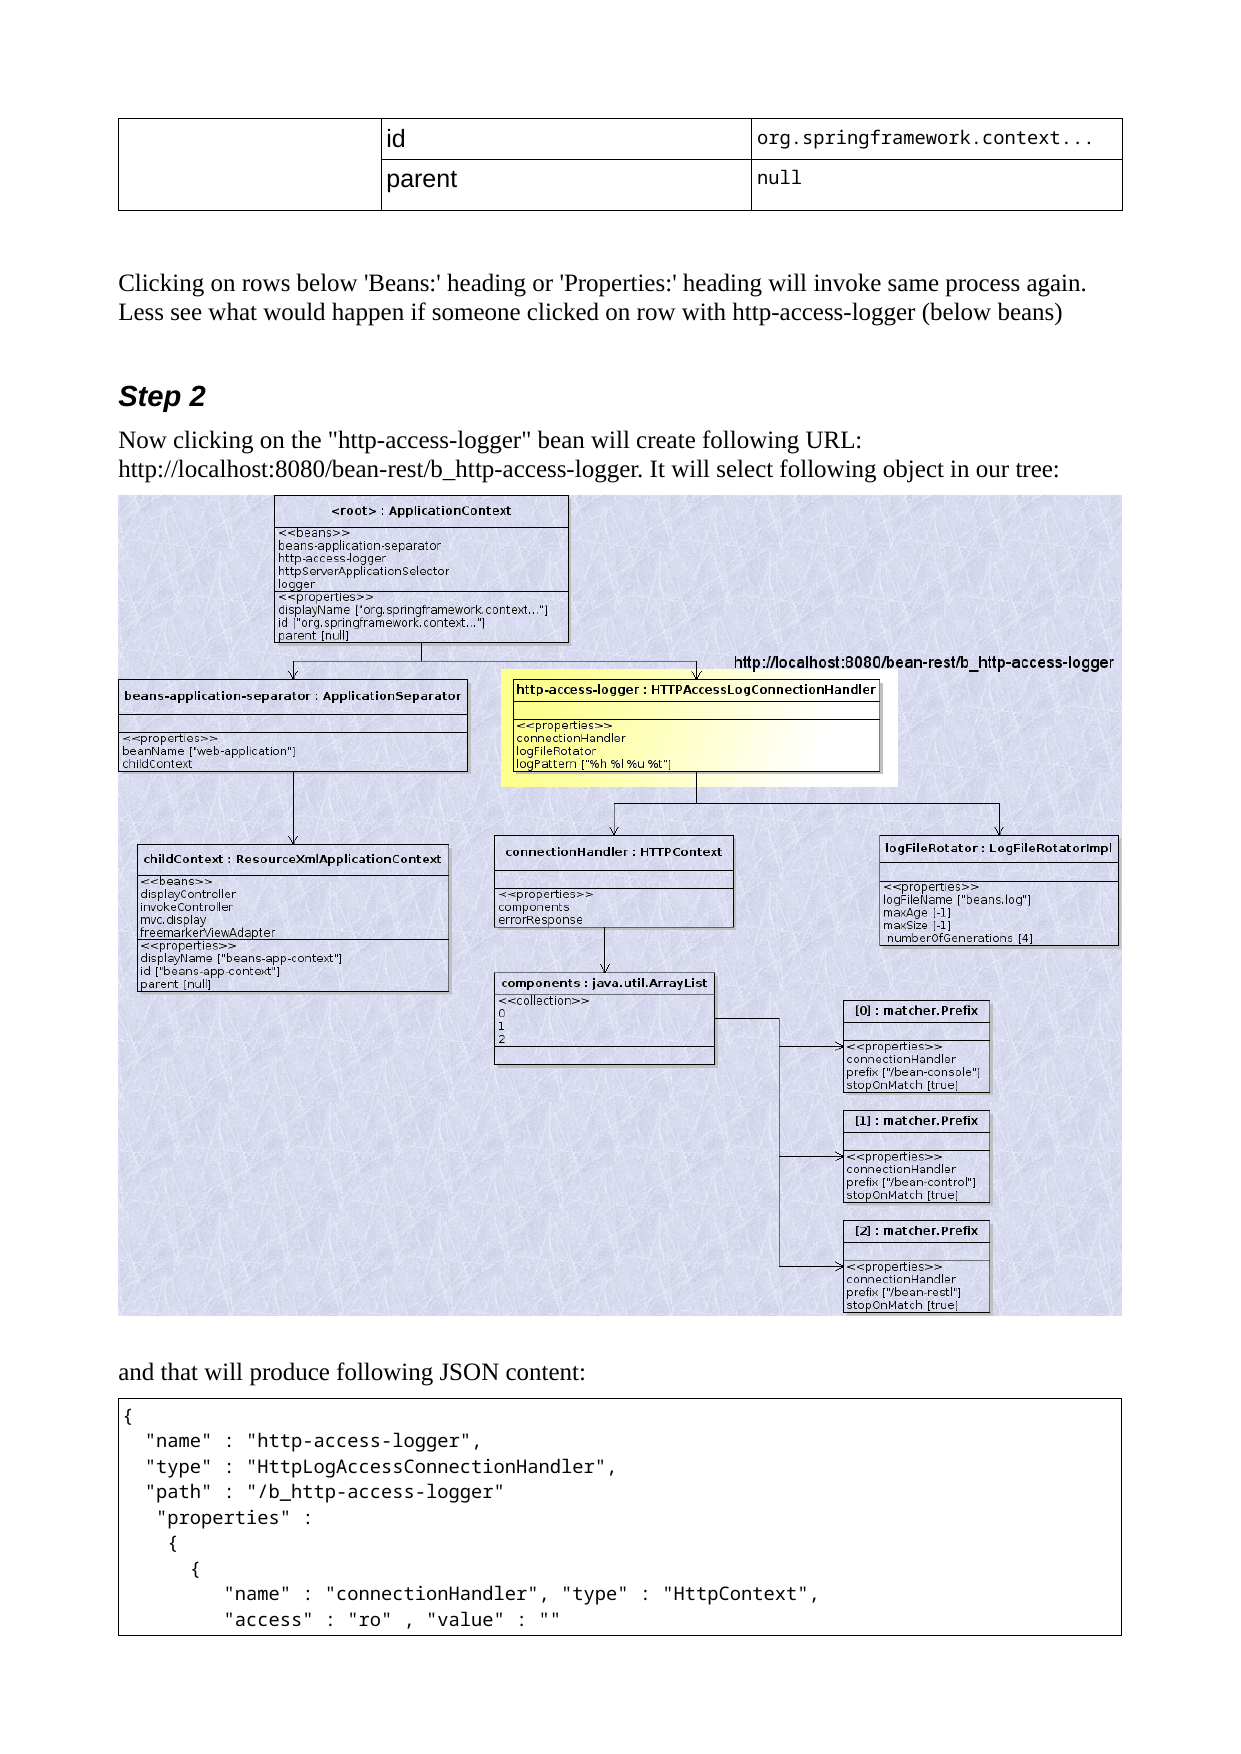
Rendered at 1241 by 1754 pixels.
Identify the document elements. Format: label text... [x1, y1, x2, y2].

text and that will produce following JSON content: [118, 1357, 1122, 1386]
text { [119, 1551, 1121, 1577]
table_cell parent [382, 160, 751, 210]
table_cell id [382, 119, 751, 158]
table_cell null [752, 160, 1122, 210]
text "name" : "http-access-logger", [119, 1424, 1121, 1449]
text "access" : "ro" , "value" : "" [119, 1602, 1121, 1635]
picture [118, 495, 1122, 1316]
text { [119, 1399, 1121, 1424]
text Clicking on rows below 'Beans:' heading or 'Properties:' heading will invoke same process again. Less see what would happen if someone clicked on row with http-access-logger (below beans) [118, 268, 1122, 325]
table_cell [119, 119, 381, 210]
text "name" : "connectionHandler", "type" : "HttpContext", [119, 1577, 1121, 1602]
text "type" : "HttpLogAccessConnectionHandler", [119, 1449, 1121, 1475]
subtitle Step 2 [118, 379, 1122, 413]
text { [119, 1526, 1121, 1551]
table_cell org.springframework.context... [752, 119, 1122, 158]
text "path" : "/b_http-access-logger" [119, 1475, 1121, 1500]
text Now clicking on the "http-access-logger" bean will create following URL: http://localhost:8080/bean-rest/b_http-access-logger. It will select following object in our tree: [118, 425, 1122, 483]
text "properties" : [119, 1500, 1121, 1526]
